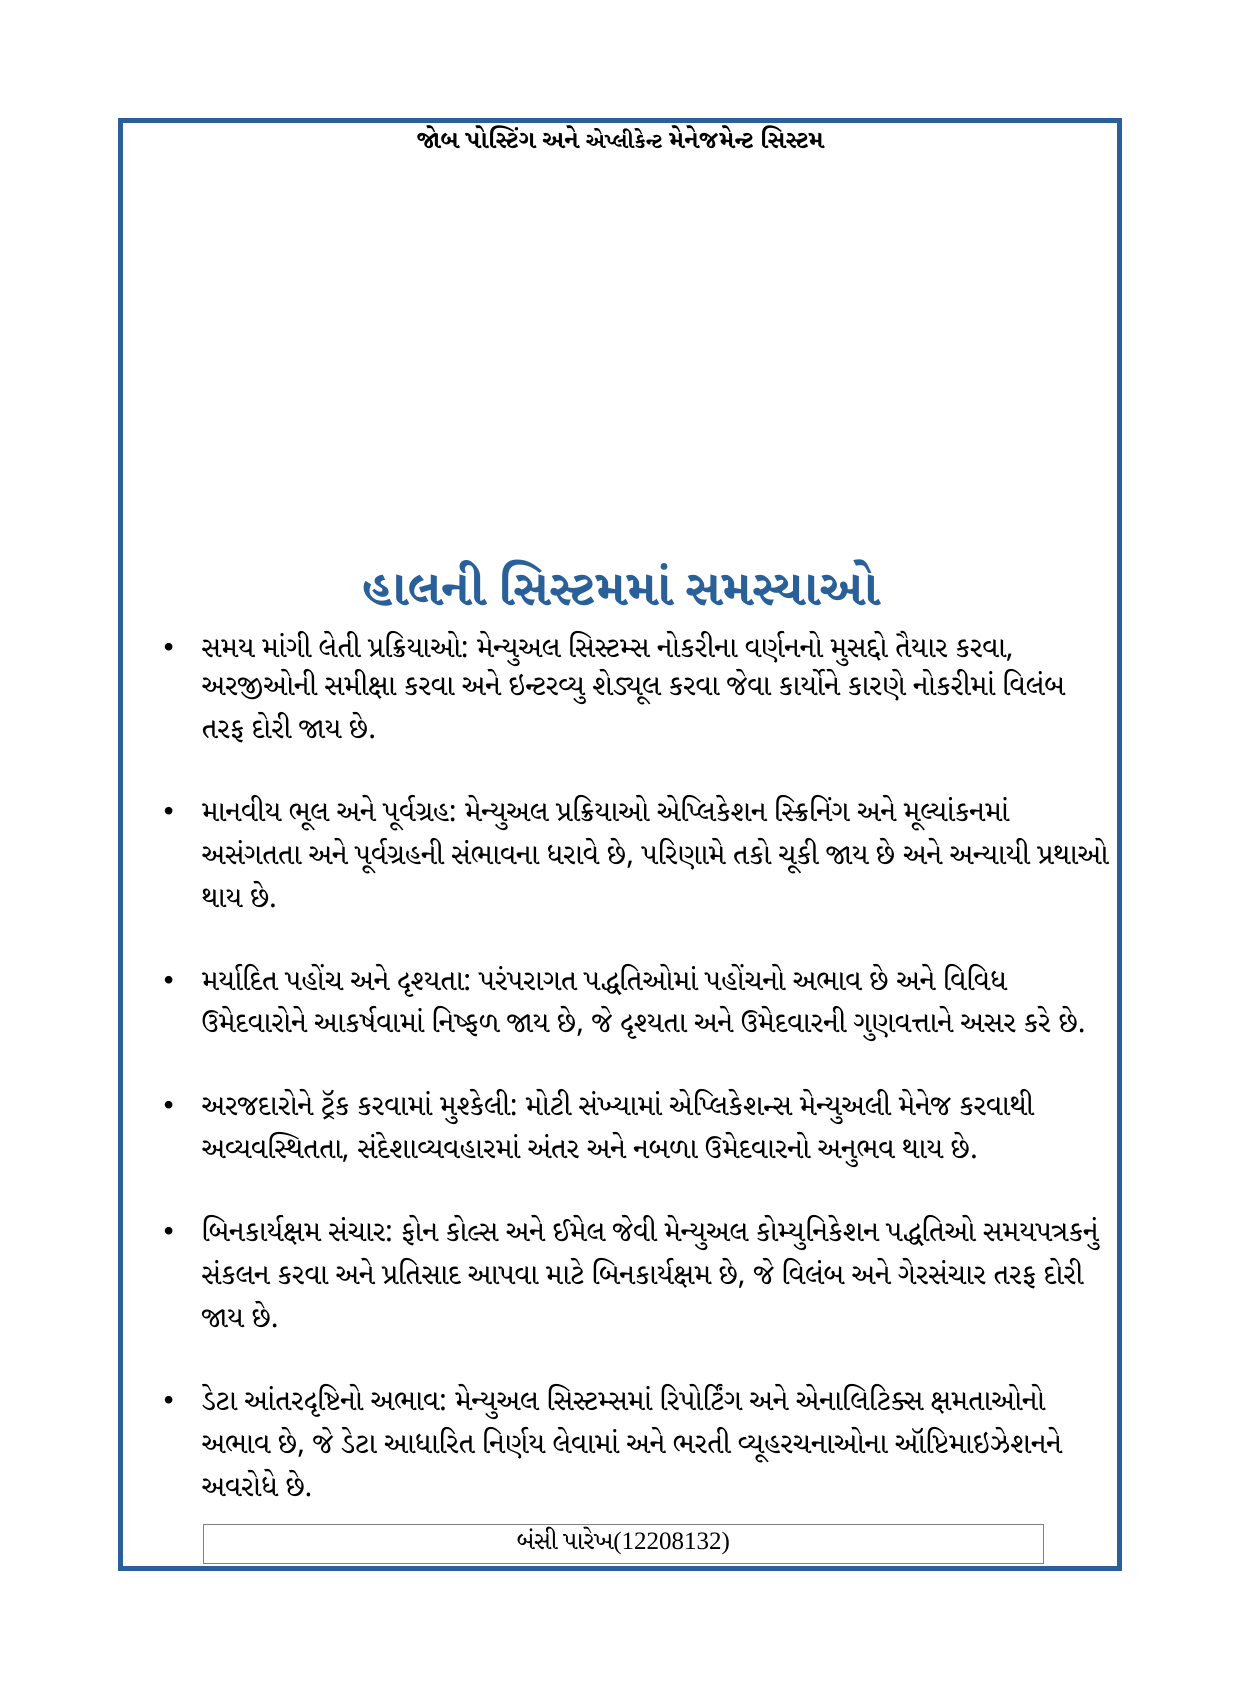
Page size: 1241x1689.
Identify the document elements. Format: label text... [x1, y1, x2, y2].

text હાલની સિસ્ટમમાં સમસ્યાઓ [126, 561, 1114, 626]
list સમય માંગી લેતી પ્રક્રિયાઓ: મેન્યુઅલ સિસ્ટમ્સ નોકરીના વર્ણનનો મુસદ્દો તૈયાર કરવા, અરજીઓની સમીક્ષા કરવા અને ઇન્ટરવ્યુ શેડ્યૂલ કરવા જેવા કાર્યોને કારણે નોકરીમાં વિલંબ તરફ દોરી જાય છે. [163, 626, 1114, 750]
list ડેટા આંતરદૃષ્ટિનો અભાવ: મેન્યુઅલ સિસ્ટમ્સમાં રિપોર્ટિંગ અને એનાલિટિક્સ ક્ષમતાઓનો અભાવ છે, જે ડેટા આધારિત નિર્ણય લેવામાં અને ભરતી વ્યૂહરચનાઓના ઑપ્ટિમાઇઝેશનને અવરોધે છે. [163, 1379, 1114, 1508]
list મર્યાદિત પહોંચ અને દૃશ્યતા: પરંપરાગત પદ્ધતિઓમાં પહોંચનો અભાવ છે અને વિવિધ ઉમેદવારોને આકર્ષવામાં નિષ્ફળ જાય છે, જે દૃશ્યતા અને ઉમેદવારની ગુણવત્તાને અસર કરે છે. [163, 959, 1114, 1045]
list બિનકાર્યક્ષમ સંચાર: ફોન કોલ્સ અને ઈમેલ જેવી મેન્યુઅલ કોમ્યુનિકેશન પદ્ધતિઓ સમયપત્રકનું સંકલન કરવા અને પ્રતિસાદ આપવા માટે બિનકાર્યક્ષમ છે, જે વિલંબ અને ગેરસંચાર તરફ દોરી જાય છે. [163, 1210, 1114, 1339]
list માનવીય ભૂલ અને પૂર્વગ્રહ: મેન્યુઅલ પ્રક્રિયાઓ એપ્લિકેશન સ્ક્રિનિંગ અને મૂલ્યાંકનમાં અસંગતતા અને પૂર્વગ્રહની સંભાવના ધરાવે છે, પરિણામે તકો ચૂકી જાય છે અને અન્યાયી પ્રથાઓ થાય છે. [163, 790, 1114, 919]
list અરજદારોને ટ્રૅક કરવામાં મુશ્કેલી: મોટી સંખ્યામાં એપ્લિકેશન્સ મેન્યુઅલી મેનેજ કરવાથી અવ્યવસ્થિતતા, સંદેશાવ્યવહારમાં અંતર અને નબળા ઉમેદવારનો અનુભવ થાય છે. [163, 1084, 1114, 1171]
